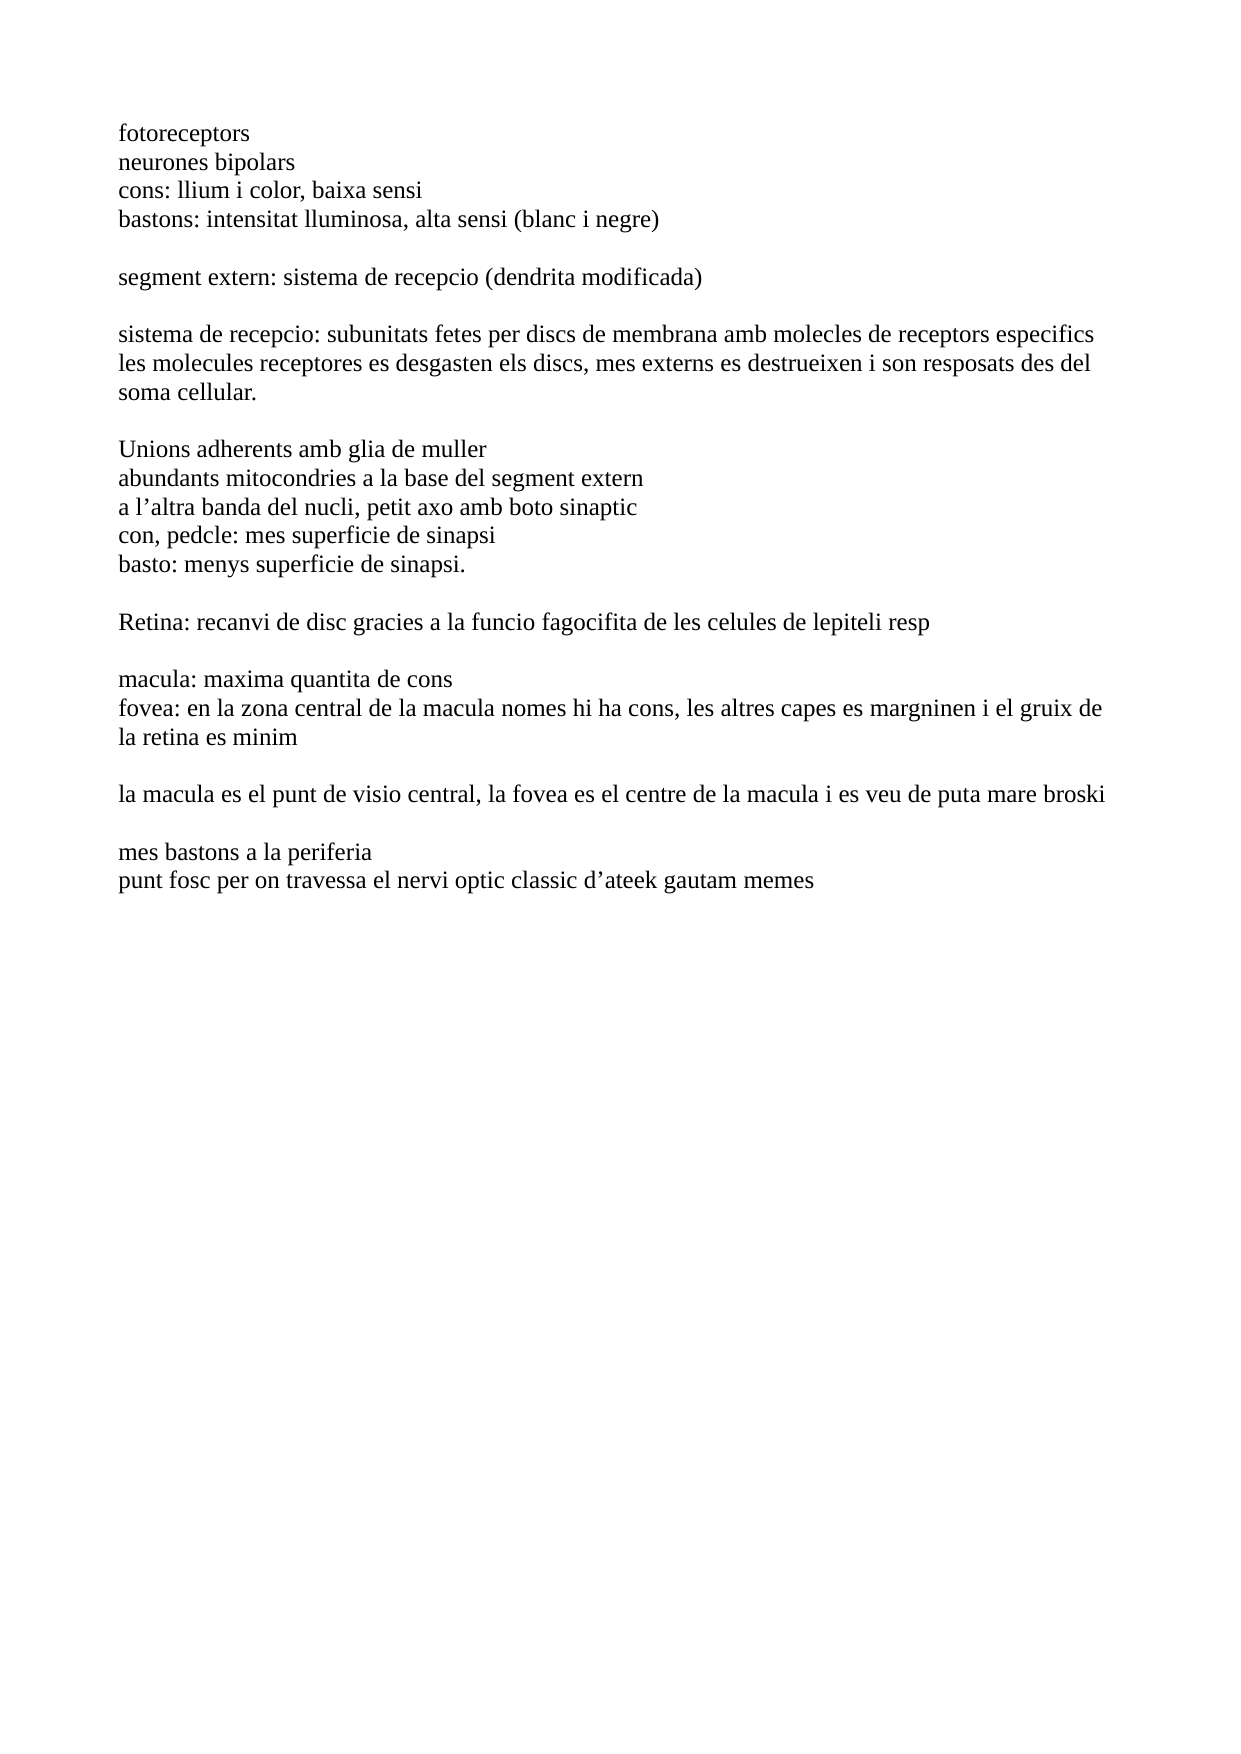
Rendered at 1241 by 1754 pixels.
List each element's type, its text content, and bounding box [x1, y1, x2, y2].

text a l’altra banda del nucli, petit axo amb boto sinaptic [118, 492, 1122, 521]
text segment extern: sistema de recepcio (dendrita modificada) [118, 262, 1122, 291]
text les molecules receptores es desgasten els discs, mes externs es destrueixen i son resposats des del soma cellular. [118, 348, 1122, 406]
text bastons: intensitat lluminosa, alta sensi (blanc i negre) [118, 204, 1122, 233]
text cons: llium i color, baixa sensi [118, 176, 1122, 204]
text sistema de recepcio: subunitats fetes per discs de membrana amb molecles de receptors especifics [118, 319, 1122, 348]
text macula: maxima quantita de cons [118, 664, 1122, 693]
text punt fosc per on travessa el nervi optic classic d’ateek gautam memes [118, 866, 1122, 894]
text fovea: en la zona central de la macula nomes hi ha cons, les altres capes es margninen i el gruix de la retina es minim [118, 693, 1122, 751]
text con, pedcle: mes superficie de sinapsi [118, 521, 1122, 549]
text Unions adherents amb glia de muller [118, 434, 1122, 463]
text neurones bipolars [118, 147, 1122, 176]
text basto: menys superficie de sinapsi. [118, 549, 1122, 578]
text mes bastons a la periferia [118, 837, 1122, 866]
text fotoreceptors [118, 118, 1122, 147]
text la macula es el punt de visio central, la fovea es el centre de la macula i es veu de puta mare broski [118, 779, 1122, 808]
text Retina: recanvi de disc gracies a la funcio fagocifita de les celules de lepiteli resp [118, 607, 1122, 636]
text abundants mitocondries a la base del segment extern [118, 463, 1122, 492]
